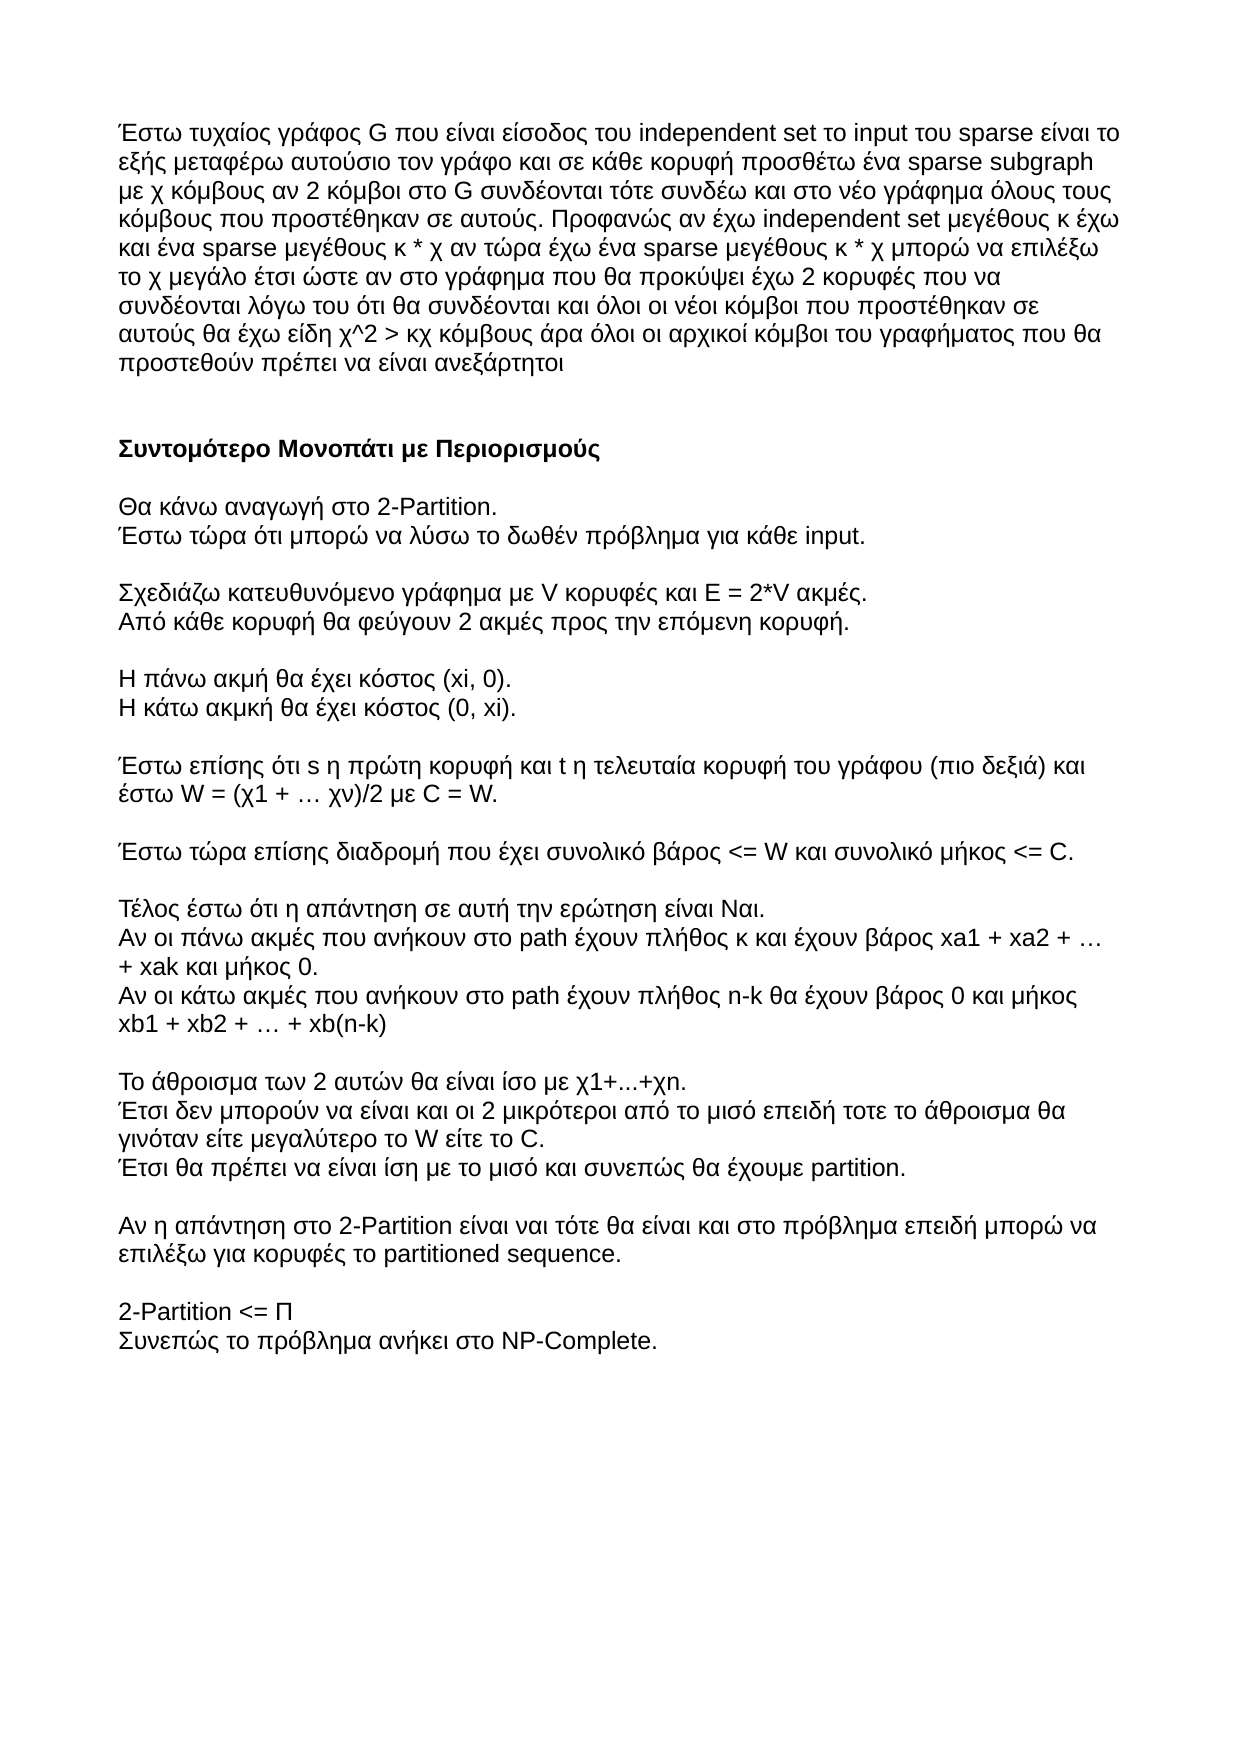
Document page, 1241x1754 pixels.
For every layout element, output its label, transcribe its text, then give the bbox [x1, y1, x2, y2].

text 2-Partition <= Π [118, 1297, 1122, 1326]
text Αν οι κάτω ακμές που ανήκουν στο path έχουν πλήθος n-k θα έχουν βάρος 0 και μήκος xb1 + xb2 + … + xb(n-k) [118, 981, 1122, 1038]
text Έστω τώρα επίσης διαδρομή που έχει συνολικό βάρος <= W και συνολικό μήκος <= C. [118, 837, 1122, 866]
text Το άθροισμα των 2 αυτών θα είναι ίσο με χ1+...+χn. [118, 1067, 1122, 1096]
text Η πάνω ακμή θα έχει κόστος (xi, 0). [118, 664, 1122, 693]
text Αν οι πάνω ακμές που ανήκουν στο path έχουν πλήθος κ και έχουν βάρος xa1 + xa2 + … + xak και μήκος 0. [118, 923, 1122, 981]
text Έστω επίσης ότι s η πρώτη κορυφή και t η τελευταία κορυφή του γράφου (πιο δεξιά) και έστω W = (χ1 + … χν)/2 με C = W. [118, 751, 1122, 808]
text Από κάθε κορυφή θα φεύγουν 2 ακμές προς την επόμενη κορυφή. [118, 607, 1122, 636]
text Συντομότερο Μονοπάτι με Περιορισμούς [118, 434, 1122, 463]
text Έστω τώρα ότι μπορώ να λύσω το δωθέν πρόβλημα για κάθε input. [118, 521, 1122, 549]
text Αν η απάντηση στο 2-Partition είναι ναι τότε θα είναι και στο πρόβλημα επειδή μπορώ να επιλέξω για κορυφές το partitioned sequence. [118, 1211, 1122, 1268]
text Έτσι θα πρέπει να είναι ίση με το μισό και συνεπώς θα έχουμε partition. [118, 1153, 1122, 1182]
text Σχεδιάζω κατευθυνόμενο γράφημα με V κορυφές και Ε = 2*V ακμές. [118, 578, 1122, 607]
text Έτσι δεν μπορούν να είναι και οι 2 μικρότεροι από το μισό επειδή τοτε το άθροισμα θα γινόταν είτε μεγαλύτερο το W είτε το C. [118, 1096, 1122, 1153]
text Έστω τυχαίος γράφος G που είναι είσοδος του independent set το input του sparse είναι το εξής μεταφέρω αυτούσιο τον γράφο και σε κάθε κορυφή προσθέτω ένα sparse subgraph με χ κόμβους αν 2 κόμβοι στο G συνδέονται τότε συνδέω και στο νέο γράφημα όλους τους κόμβους που προστέθηκαν σε αυτούς. Προφανώς αν έχω independent set μεγέθους κ έχω και ένα sparse μεγέθους κ * χ αν τώρα έχω ένα sparse μεγέθους κ * χ μπορώ να επιλέξω το χ μεγάλο έτσι ώστε αν στο γράφημα που θα προκύψει έχω 2 κορυφές που να συνδέονται λόγω του ότι θα συνδέονται και όλοι οι νέοι κόμβοι που προστέθηκαν σε αυτούς θα έχω είδη χ^2 > κχ κόμβους άρα όλοι οι αρχικοί κόμβοι του γραφήματος που θα προστεθούν πρέπει να είναι ανεξάρτητοι [118, 118, 1122, 377]
text Θα κάνω αναγωγή στο 2-Partition. [118, 492, 1122, 521]
text Τέλος έστω ότι η απάντηση σε αυτή την ερώτηση είναι Ναι. [118, 894, 1122, 923]
text Συνεπώς το πρόβλημα ανήκει στο NP-Complete. [118, 1326, 1122, 1354]
text Η κάτω ακμκή θα έχει κόστος (0, xi). [118, 693, 1122, 722]
